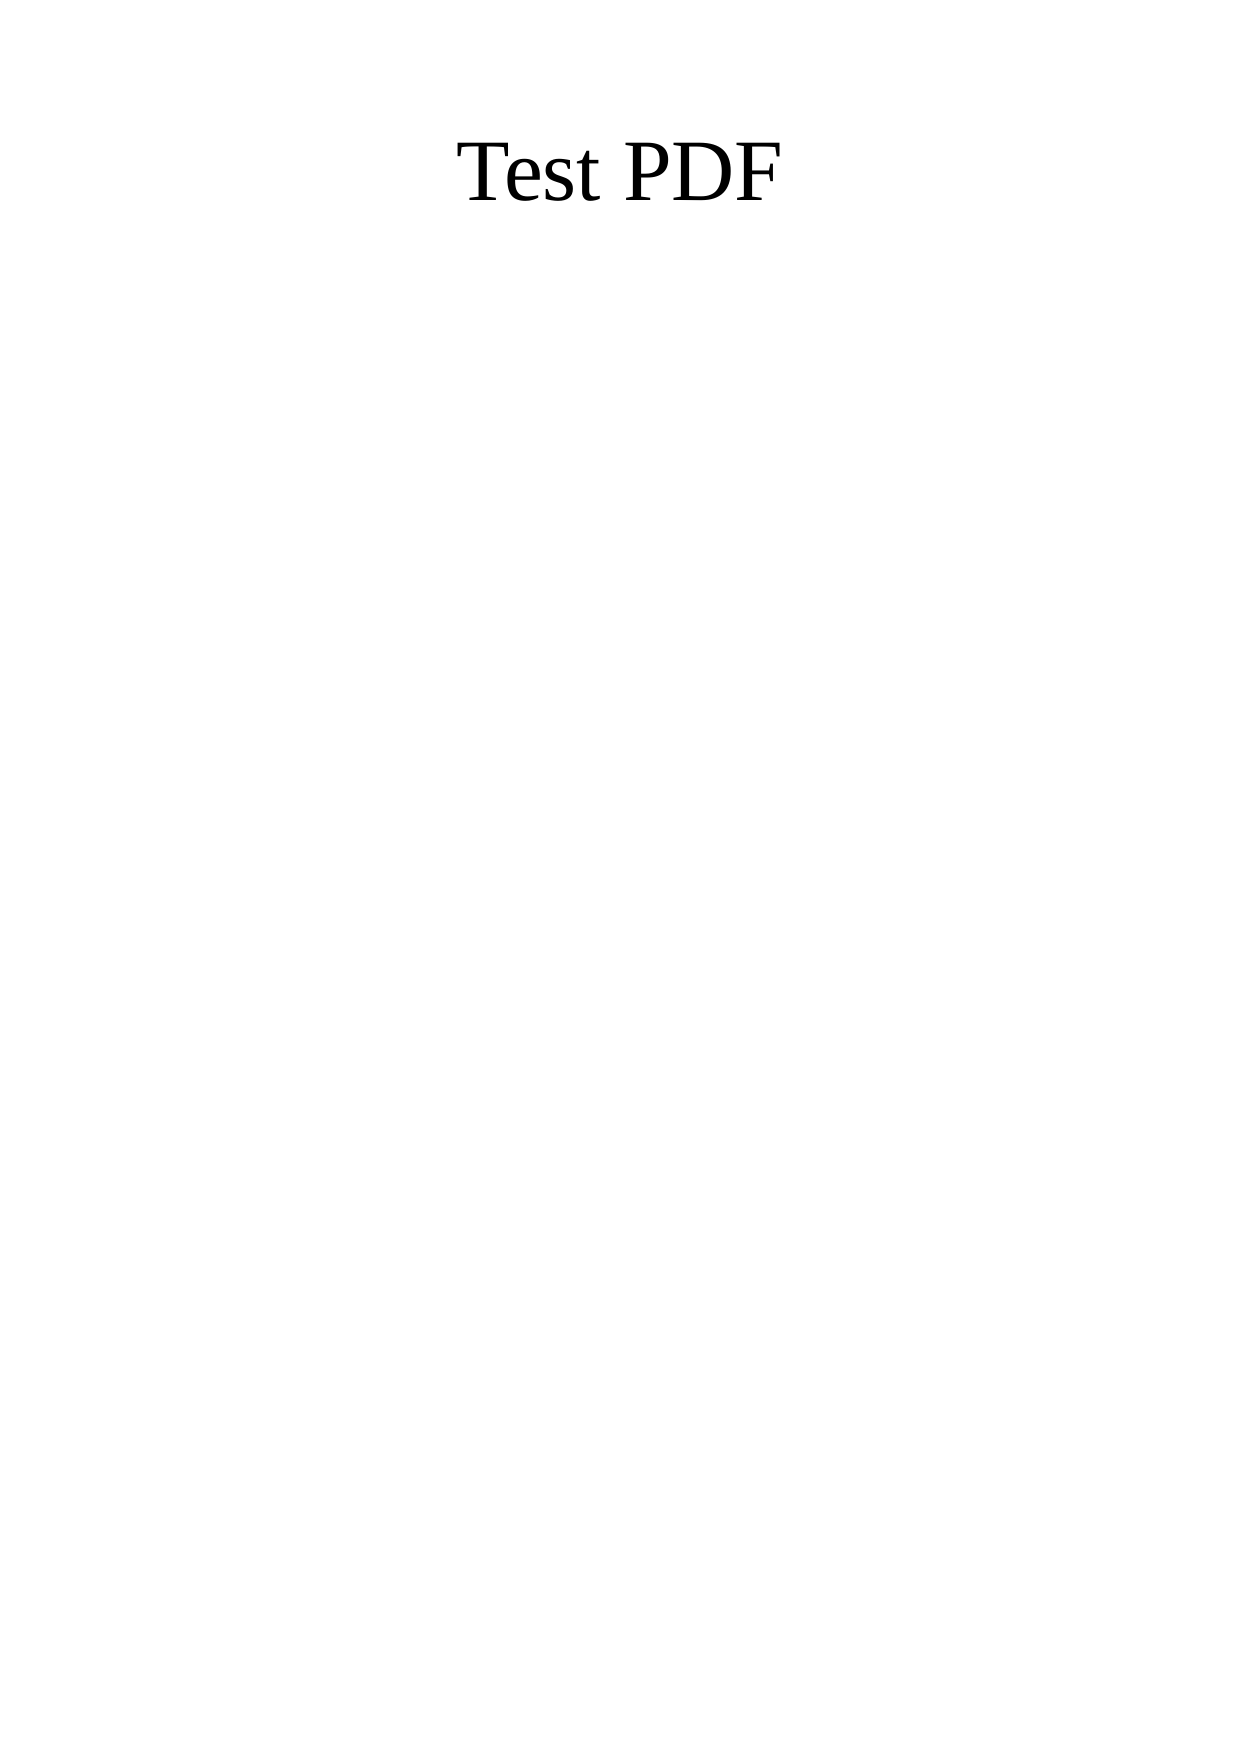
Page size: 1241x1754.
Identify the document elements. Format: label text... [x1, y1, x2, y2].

text Test PDF [118, 118, 1122, 219]
